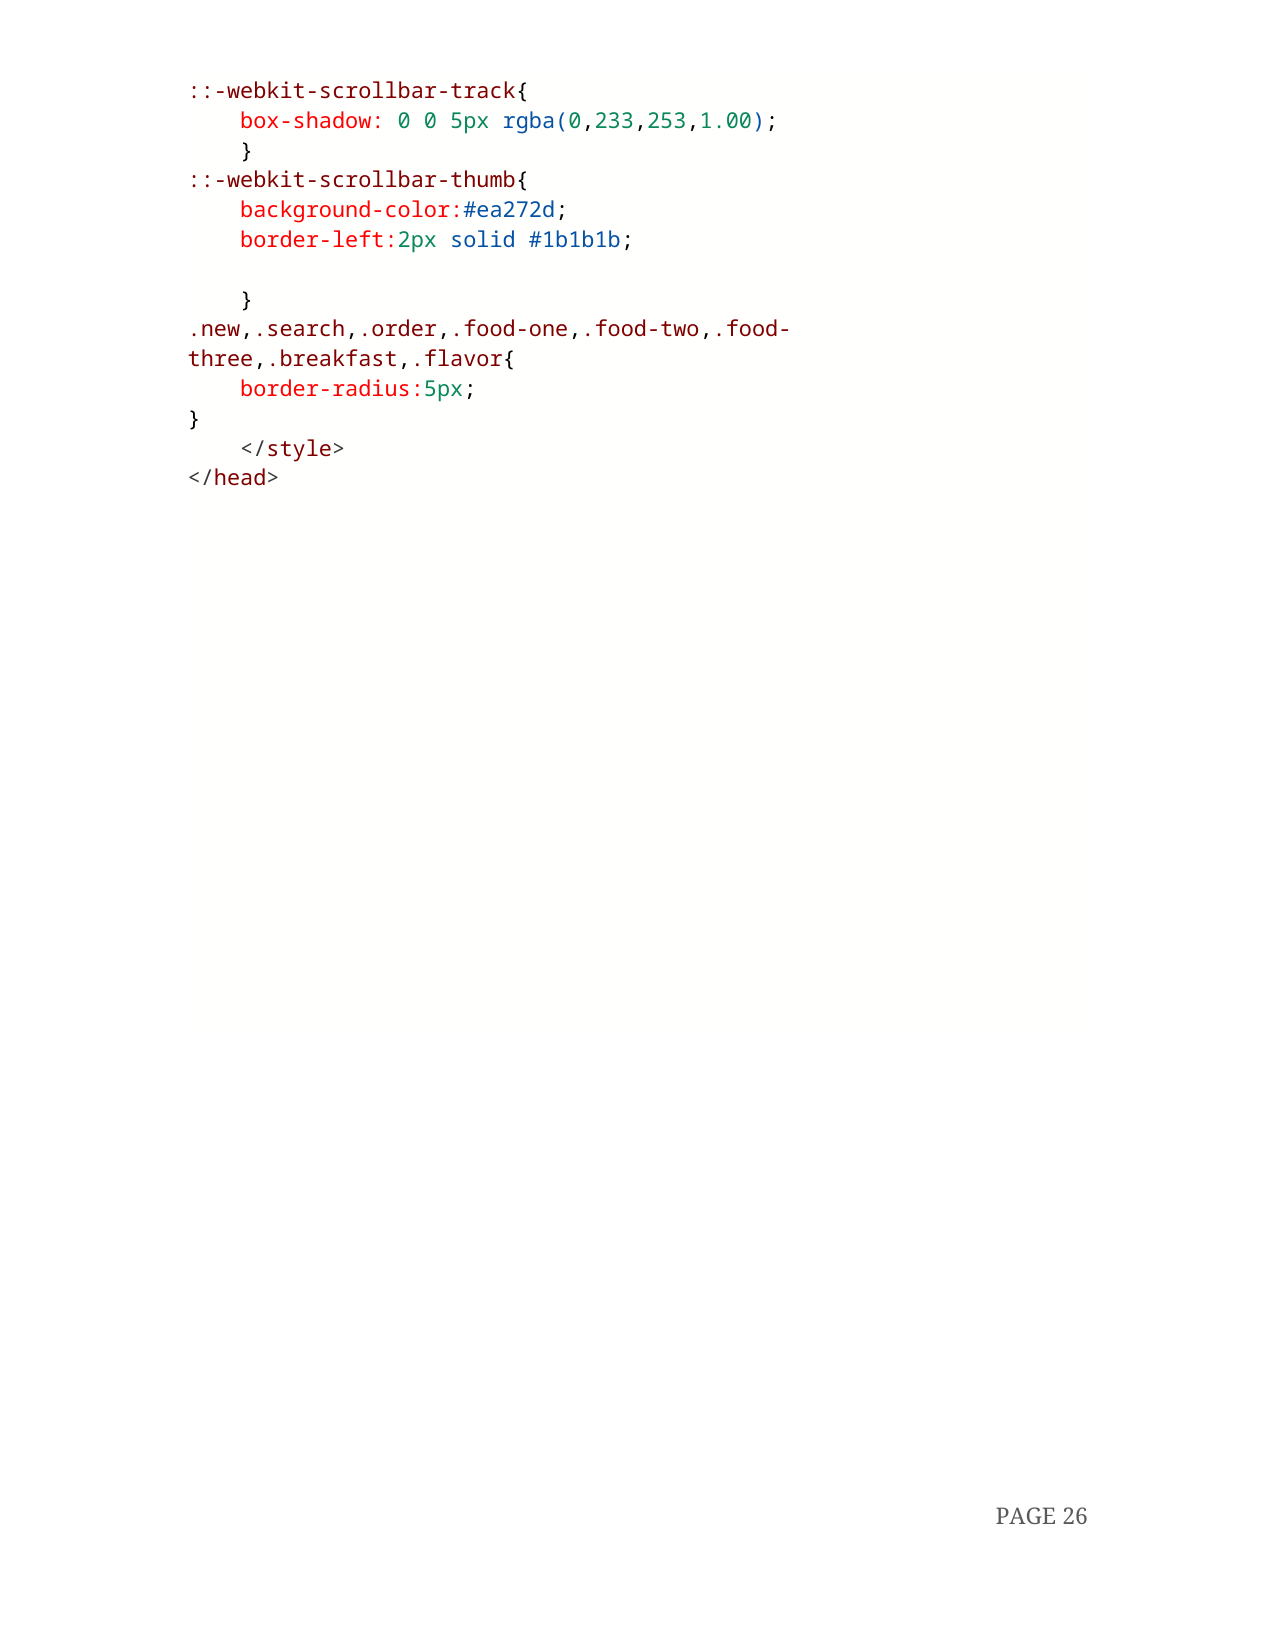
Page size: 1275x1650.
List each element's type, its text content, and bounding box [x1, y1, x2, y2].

text </head> [187, 462, 1087, 492]
text box-shadow: 0 0 5px rgba(0,233,253,1.00); [187, 105, 1087, 134]
text } [187, 283, 1087, 313]
text } [187, 134, 1087, 164]
text ::-webkit-scrollbar-track{ [187, 75, 1087, 105]
text } [187, 403, 1087, 432]
text border-left:2px solid #1b1b1b; [187, 224, 1087, 254]
text background-color:#ea272d; [187, 194, 1087, 224]
text .new,.search,.order,.food-one,.food-two,.food-three,.breakfast,.flavor{ [187, 313, 1087, 373]
text ::-webkit-scrollbar-thumb{ [187, 164, 1087, 194]
text </style> [187, 432, 1087, 462]
text border-radius:5px; [187, 373, 1087, 403]
